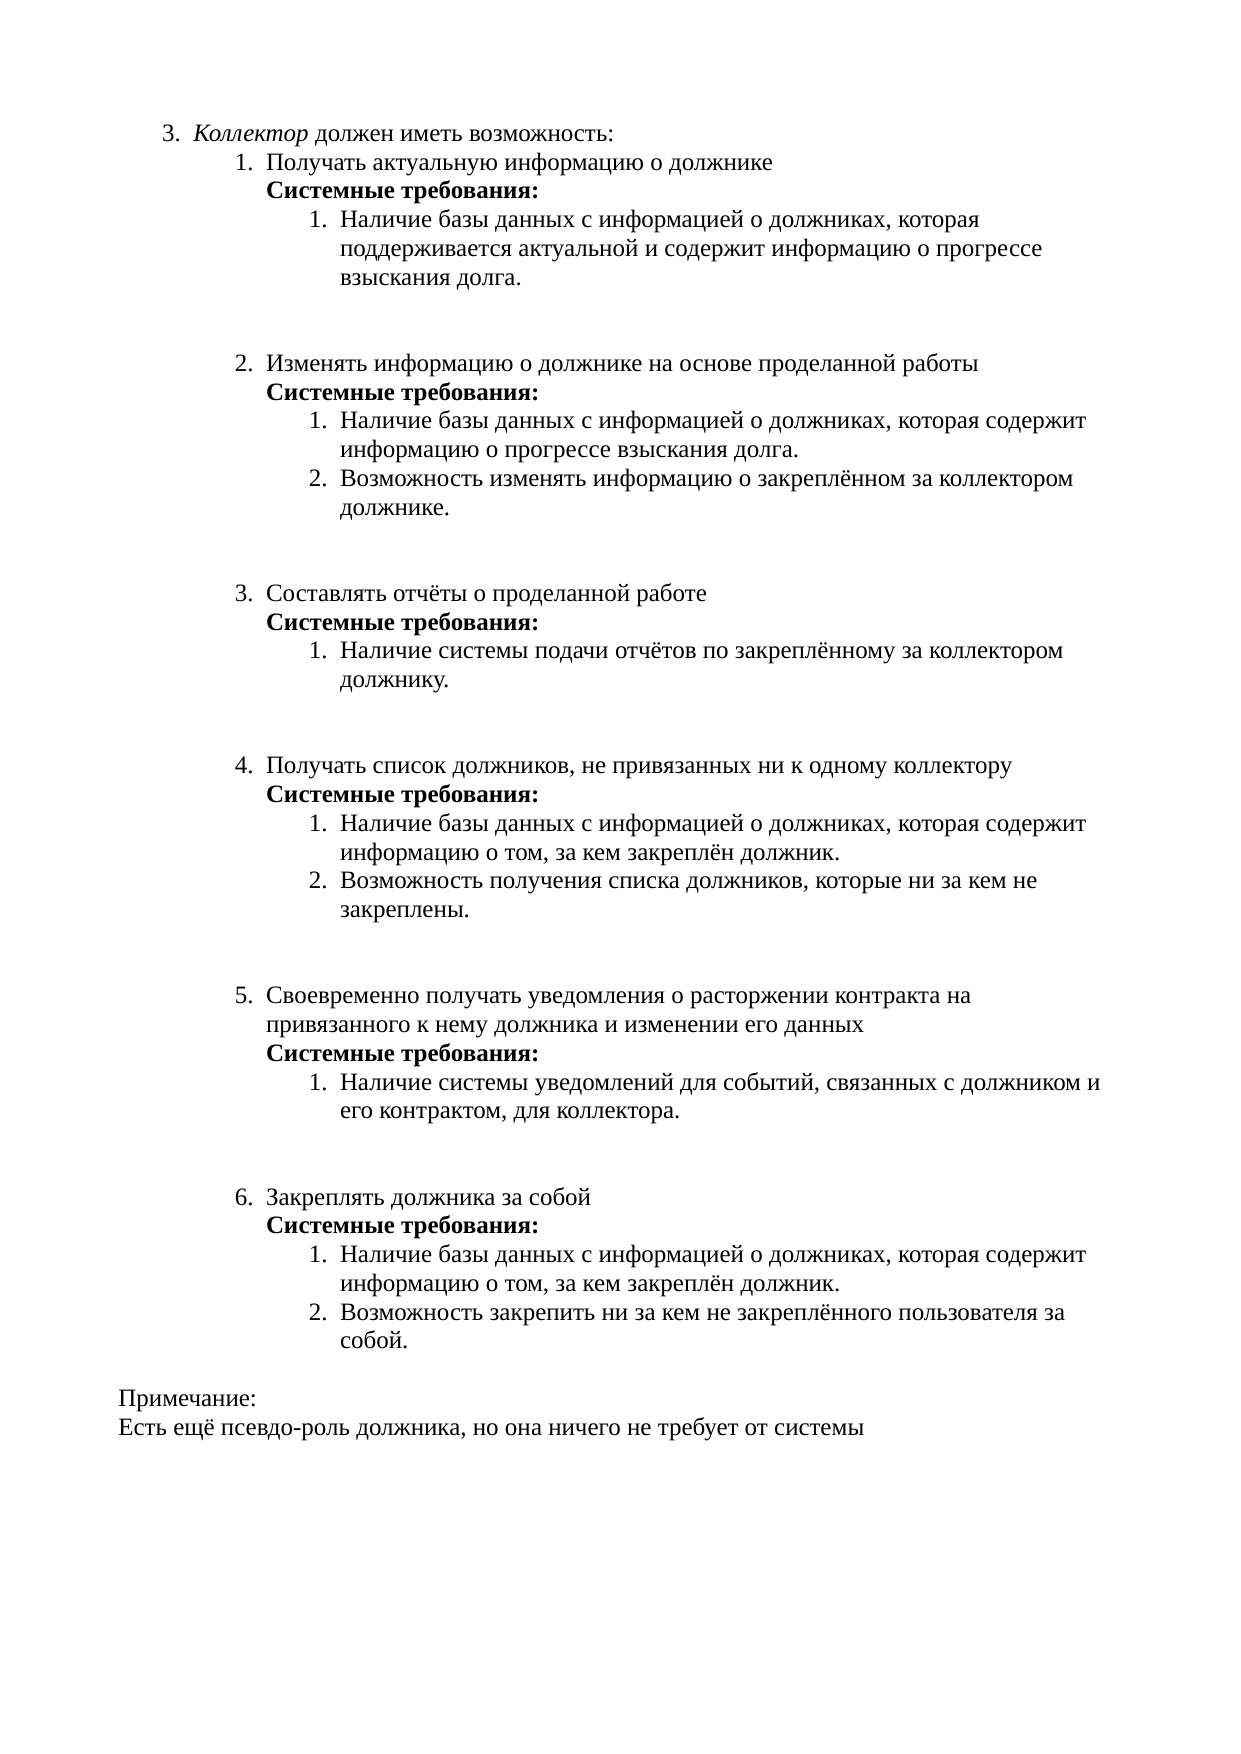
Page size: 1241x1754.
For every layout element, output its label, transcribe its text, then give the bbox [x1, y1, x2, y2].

text Есть ещё псевдо-роль должника, но она ничего не требует от системы [118, 1412, 1122, 1441]
list Изменять информацию о должнике на основе проделанной работы [228, 348, 1122, 377]
list Своевременно получать уведомления о расторжении контракта на привязанного к нему должника и изменении его данных [228, 981, 1122, 1038]
list Системные требования: [228, 377, 1122, 406]
list Возможность получения списка должников, которые ни за кем не закреплены. [302, 866, 1122, 923]
list Возможность закрепить ни за кем не закреплённого пользователя за собой. [302, 1297, 1122, 1354]
list Системные требования: [228, 607, 1122, 636]
list Наличие базы данных с информацией о должниках, которая поддерживается актуальной и содержит информацию о прогрессе взыскания долга. [302, 204, 1122, 291]
list Наличие базы данных с информацией о должниках, которая содержит информацию о прогрессе взыскания долга. [302, 406, 1122, 463]
list Коллектор должен иметь возможность: [156, 118, 1122, 147]
list Системные требования: [228, 1038, 1122, 1067]
list Наличие базы данных с информацией о должниках, которая содержит информацию о том, за кем закреплён должник. [302, 808, 1122, 866]
list Закреплять должника за собой [228, 1182, 1122, 1211]
list Составлять отчёты о проделанной работе [228, 578, 1122, 607]
list Наличие системы уведомлений для событий, связанных с должником и его контрактом, для коллектора. [302, 1067, 1122, 1124]
list Возможность изменять информацию о закреплённом за коллектором должнике. [302, 463, 1122, 521]
list Наличие системы подачи отчётов по закреплённому за коллектором должнику. [302, 636, 1122, 693]
list Системные требования: [228, 176, 1122, 204]
text Примечание: [118, 1383, 1122, 1412]
list Системные требования: [228, 1211, 1122, 1239]
list Системные требования: [228, 779, 1122, 808]
list Получать актуальную информацию о должнике [228, 147, 1122, 176]
list Наличие базы данных с информацией о должниках, которая содержит информацию о том, за кем закреплён должник. [302, 1239, 1122, 1297]
list Получать список должников, не привязанных ни к одному коллектору [228, 751, 1122, 779]
